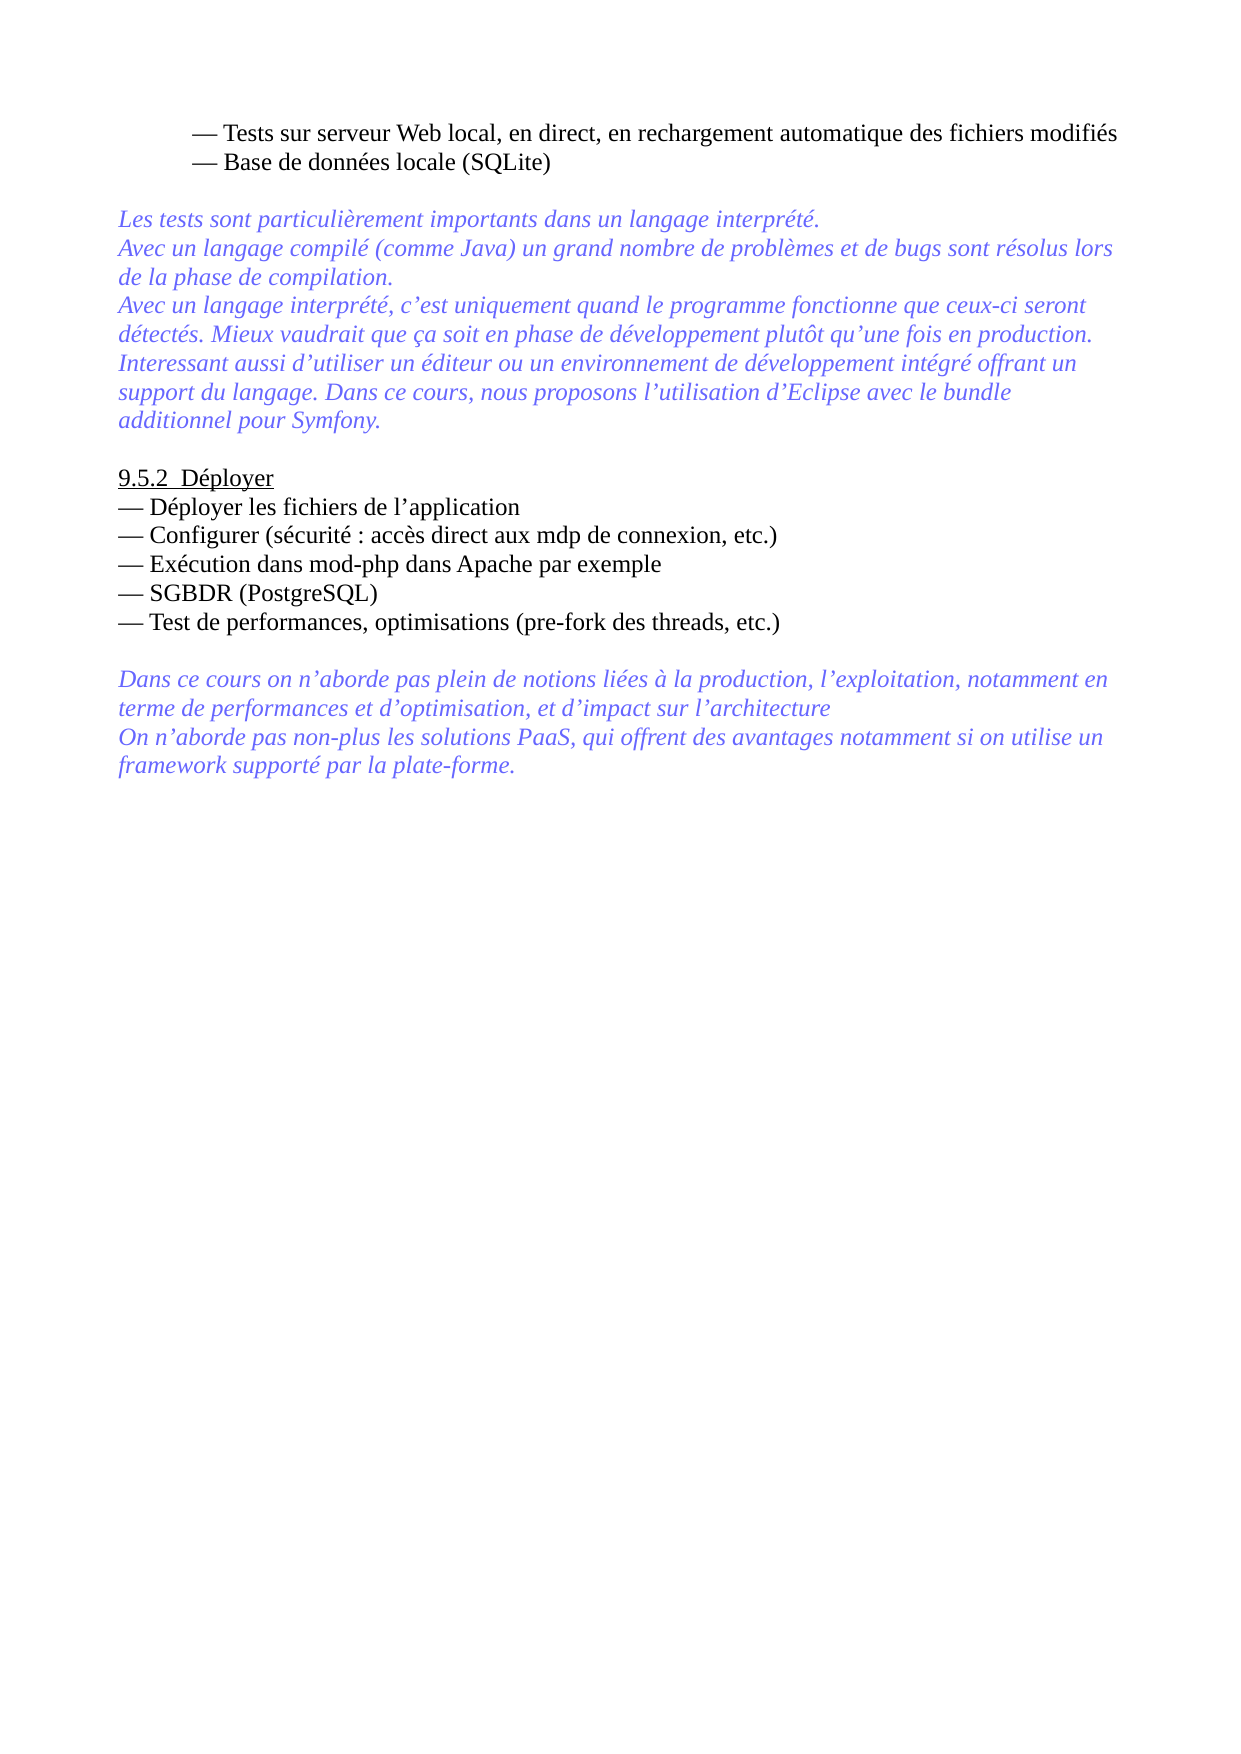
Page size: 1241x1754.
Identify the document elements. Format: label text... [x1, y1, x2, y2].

text — Configurer (sécurité : accès direct aux mdp de connexion, etc.) [118, 521, 1122, 549]
text Avec un langage compilé (comme Java) un grand nombre de problèmes et de bugs sont résolus lors de la phase de compilation. [118, 233, 1122, 291]
text Dans ce cours on n’aborde pas plein de notions liées à la production, l’exploitation, notamment en terme de performances et d’optimisation, et d’impact sur l’architecture [118, 664, 1122, 722]
text — Tests sur serveur Web local, en direct, en rechargement automatique des fichiers modifiés [118, 118, 1122, 147]
text — Déployer les fichiers de l’application [118, 492, 1122, 521]
text Interessant aussi d’utiliser un éditeur ou un environnement de développement intégré offrant un support du langage. Dans ce cours, nous proposons l’utilisation d’Eclipse avec le bundle additionnel pour Symfony. [118, 348, 1122, 434]
text — Exécution dans mod-php dans Apache par exemple [118, 549, 1122, 578]
text On n’aborde pas non-plus les solutions PaaS, qui offrent des avantages notamment si on utilise un framework supporté par la plate-forme. [118, 722, 1122, 779]
text — Base de données locale (SQLite) [118, 147, 1122, 176]
text — Test de performances, optimisations (pre-fork des threads, etc.) [118, 607, 1122, 636]
text Avec un langage interprété, c’est uniquement quand le programme fonctionne que ceux-ci seront détectés. Mieux vaudrait que ça soit en phase de développement plutôt qu’une fois en production. [118, 291, 1122, 348]
text Les tests sont particulièrement importants dans un langage interprété. [118, 204, 1122, 233]
text 9.5.2 Déployer [118, 463, 1122, 492]
text — SGBDR (PostgreSQL) [118, 578, 1122, 607]
